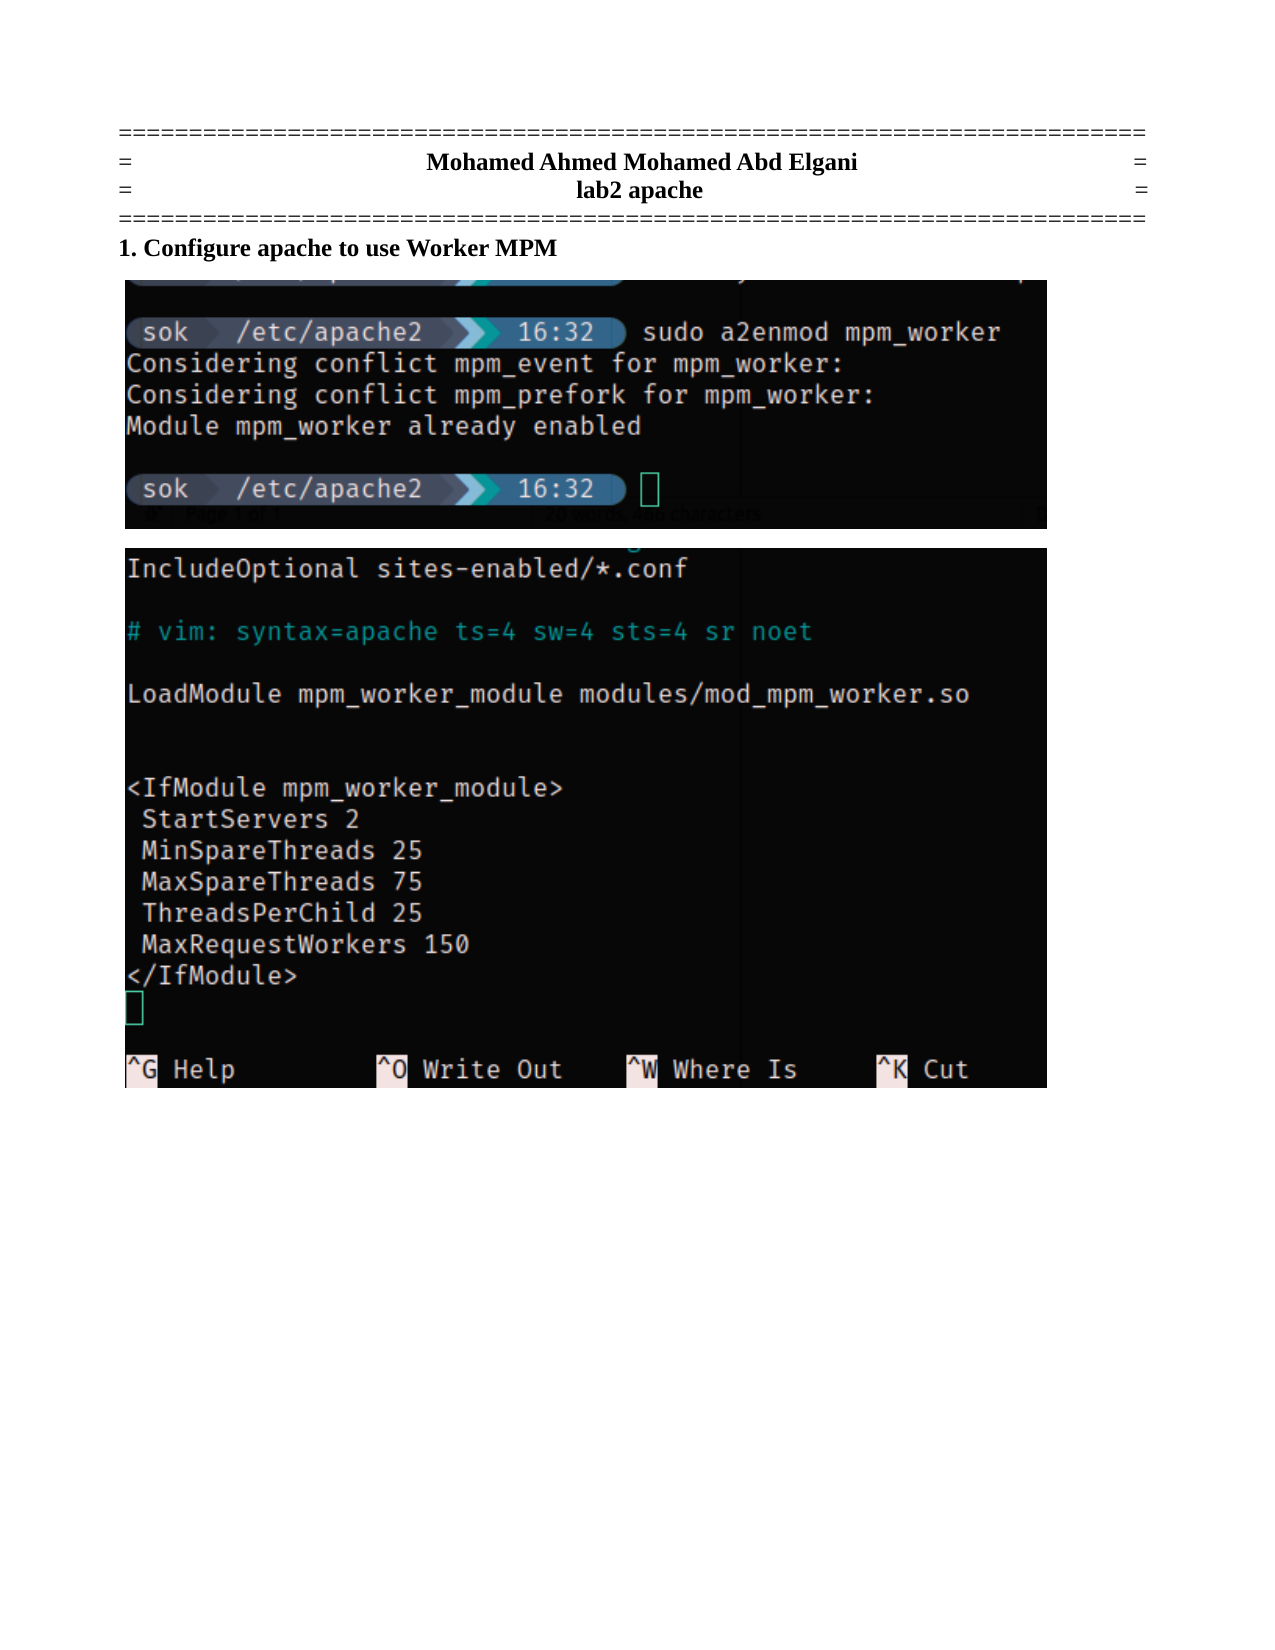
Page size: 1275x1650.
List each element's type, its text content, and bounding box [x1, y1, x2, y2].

picture [125, 548, 1047, 1088]
text ========================================================================= [118, 118, 1157, 147]
picture [125, 280, 1047, 529]
text 1. Configure apache to use Worker MPM [118, 233, 1157, 262]
text ========================================================================= [118, 204, 1157, 233]
text = Mohamed Ahmed Mohamed Abd Elgani = [118, 147, 1157, 176]
text = lab2 apache = [118, 176, 1157, 204]
